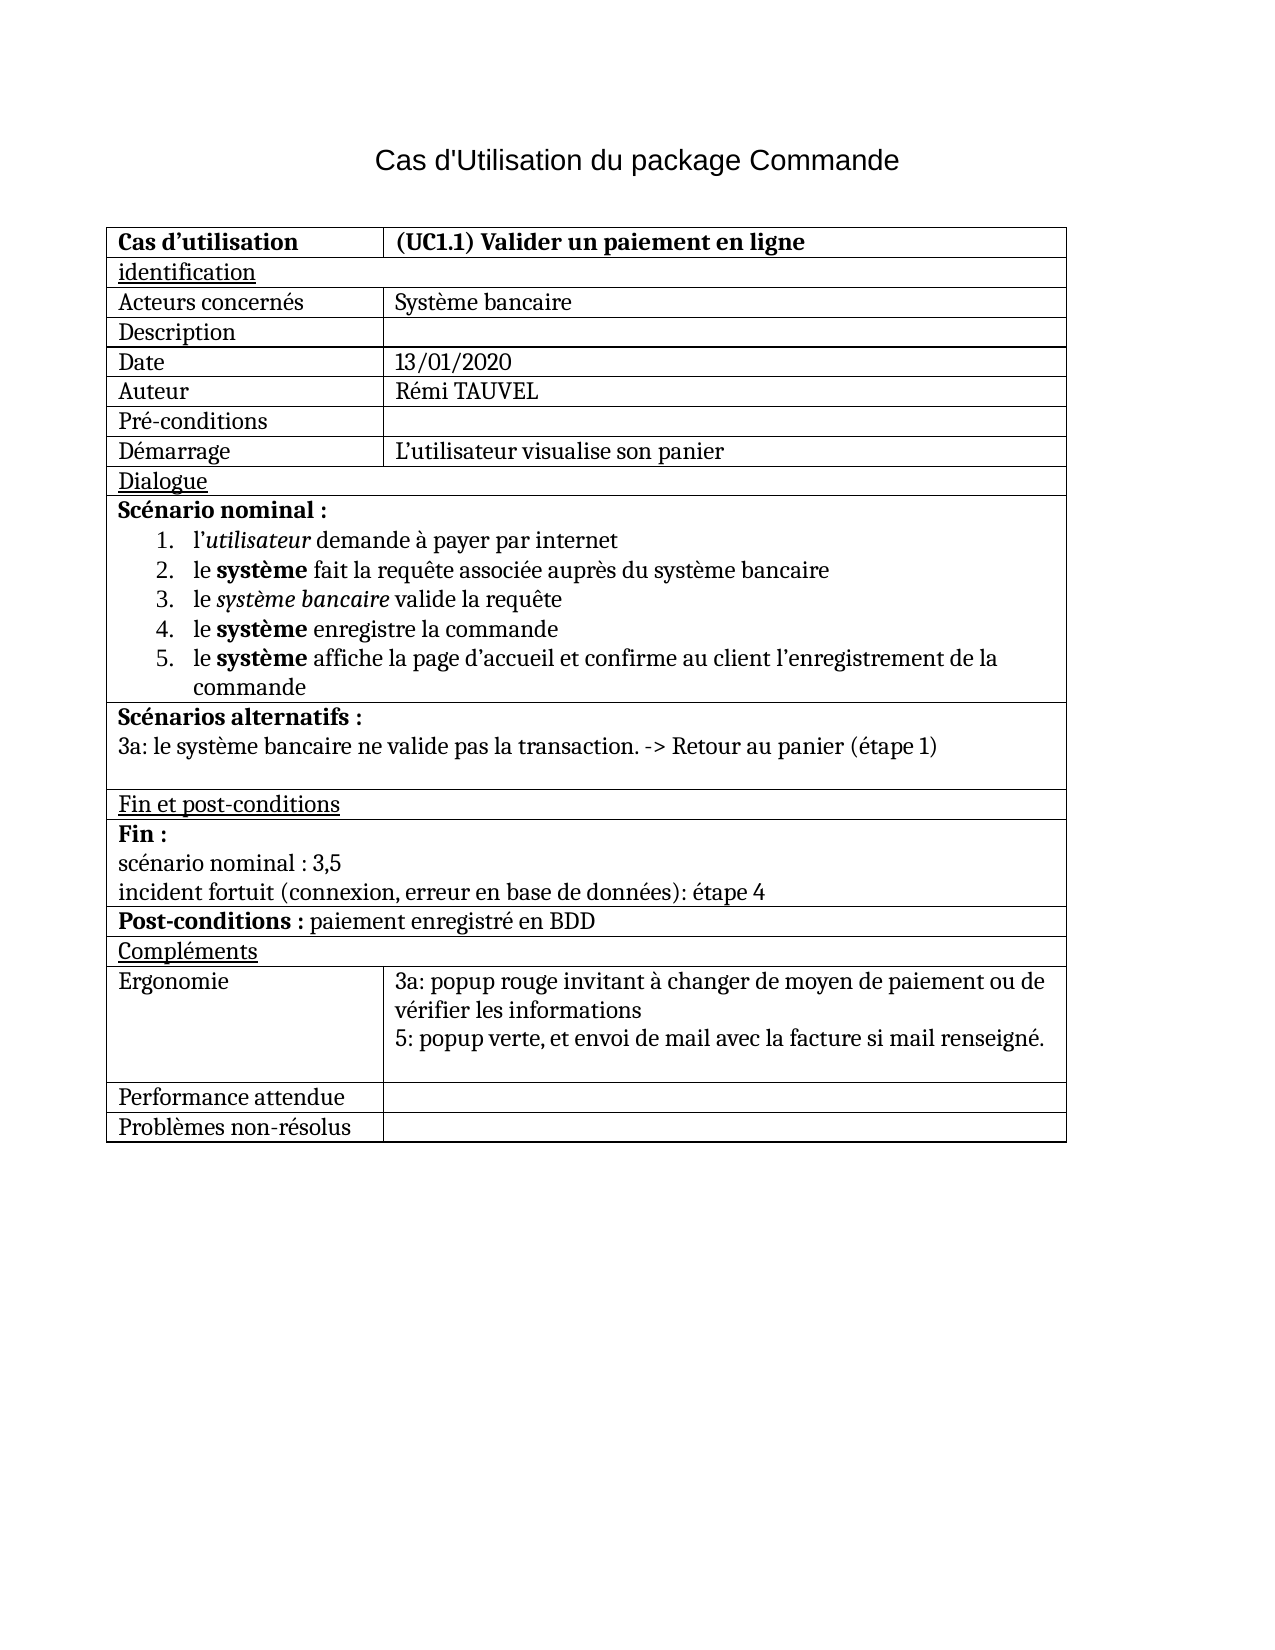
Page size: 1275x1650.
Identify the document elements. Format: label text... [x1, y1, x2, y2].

table_cell L’utilisateur visualise son panier [384, 437, 1066, 466]
table_cell Fin et post-conditions [107, 790, 1066, 819]
table_header Cas d’utilisation [107, 228, 383, 257]
table_cell Description [107, 318, 383, 346]
table_cell 13/01/2020 [384, 348, 1066, 376]
table_cell [384, 318, 1066, 346]
table_cell Post-conditions : paiement enregistré en BDD [107, 907, 1066, 936]
table_cell Pré-conditions [107, 407, 383, 436]
table_cell Acteurs concernés [107, 288, 383, 317]
table_cell [384, 1113, 1066, 1141]
table_cell [384, 407, 1066, 436]
table_cell identification [107, 258, 1066, 287]
table_cell Auteur [107, 377, 383, 406]
table_cell Problèmes non-résolus [107, 1113, 383, 1141]
table_cell Ergonomie [107, 967, 383, 1082]
table_cell Performance attendue [107, 1083, 383, 1112]
table_cell Scénarios alternatifs : 3a: le système bancaire ne valide pas la transaction. -> Retour au panier (étape 1) [107, 703, 1066, 789]
table_cell 3a: popup rouge invitant à changer de moyen de paiement ou de vérifier les informations 5: popup verte, et envoi de mail avec la facture si mail renseigné. [384, 967, 1066, 1082]
table_cell Fin : scénario nominal : 3,5 incident fortuit (connexion, erreur en base de données): étape 4 [107, 820, 1066, 906]
table_cell Dialogue [107, 467, 1066, 495]
table_cell Date [107, 348, 383, 376]
subtitle Cas d'Utilisation du package Commande [118, 143, 1157, 177]
table_cell Système bancaire [384, 288, 1066, 317]
table_cell Démarrage [107, 437, 383, 466]
table_cell [384, 1083, 1066, 1112]
table_cell Scénario nominal : l’utilisateur demande à payer par internet le système fait la requête associée auprès du système bancaire le système bancaire valide la requête le système enregistre la commande le système affiche la page d’accueil et confirme au client l’enregistrement de la commande [107, 496, 1066, 702]
table_header (UC1.1) Valider un paiement en ligne [384, 228, 1066, 257]
table_cell Compléments [107, 937, 1066, 966]
table_cell Rémi TAUVEL [384, 377, 1066, 406]
